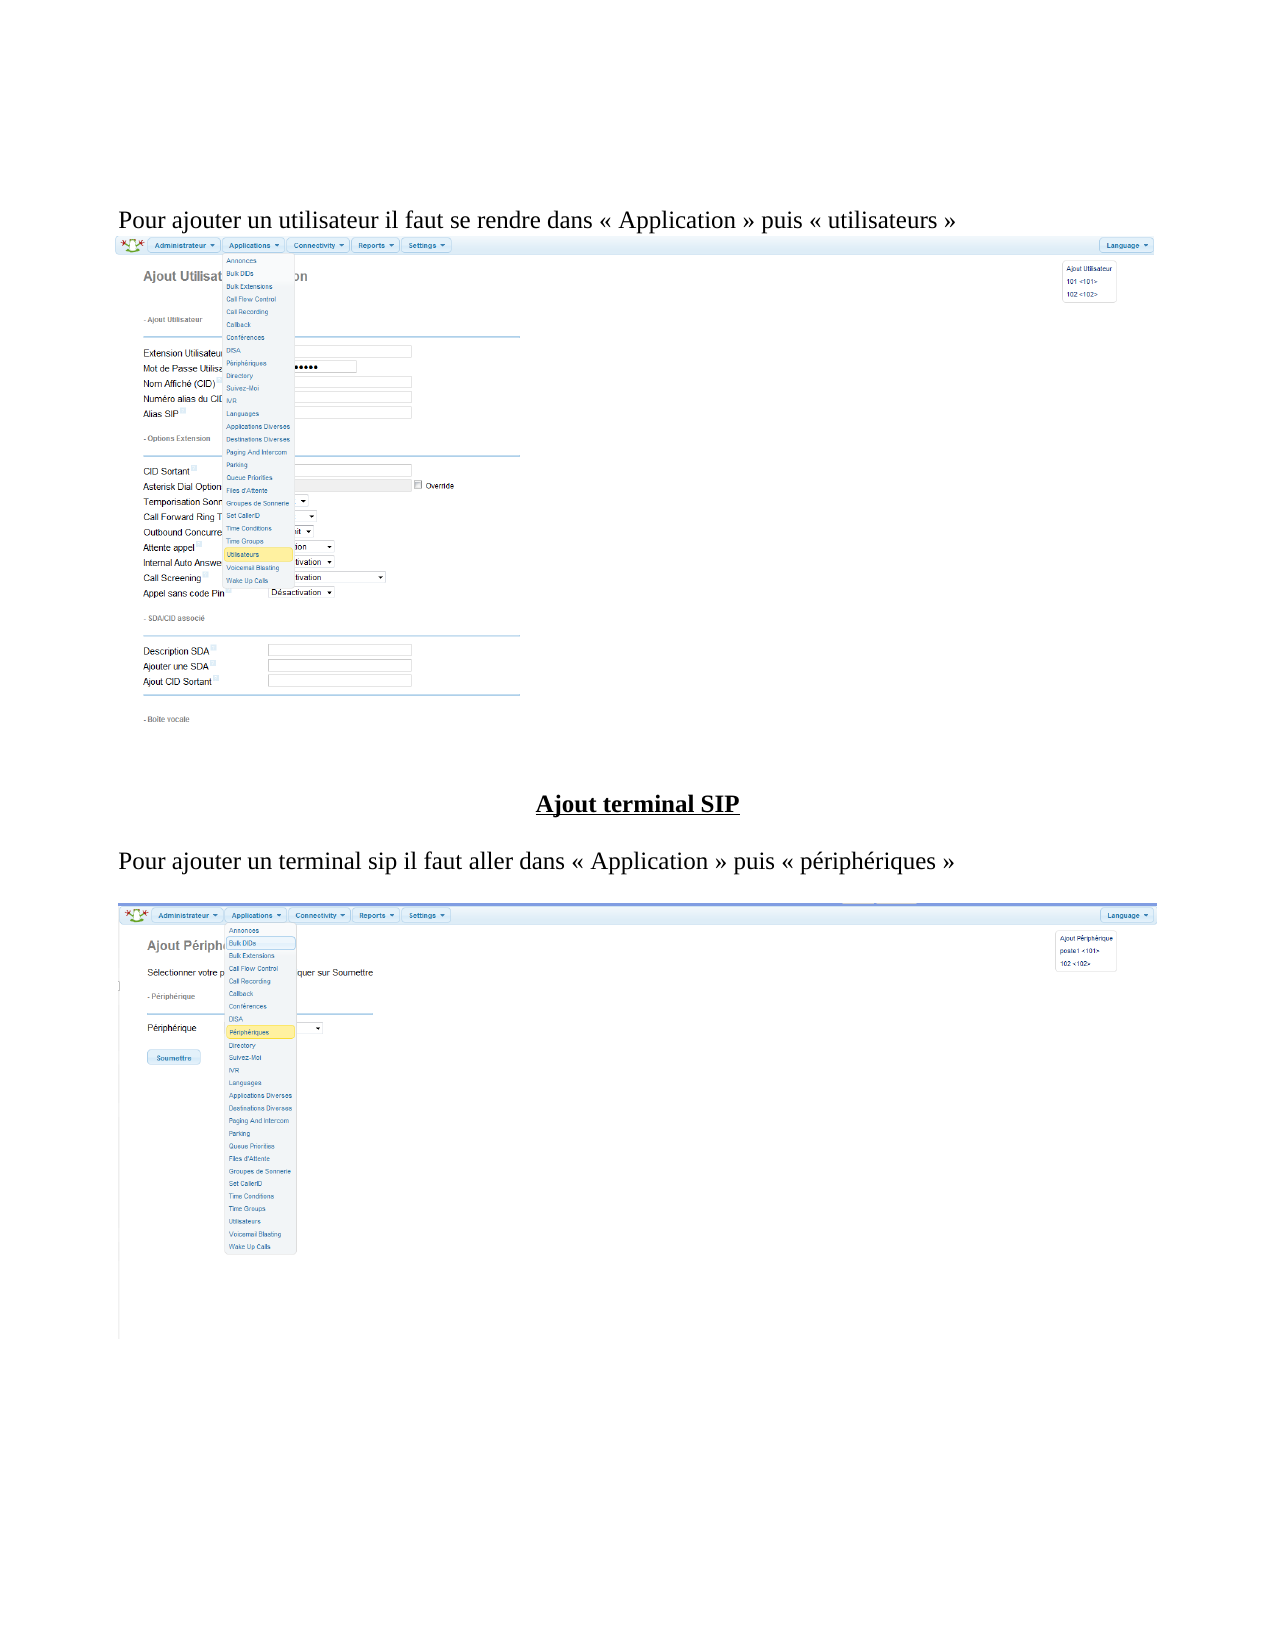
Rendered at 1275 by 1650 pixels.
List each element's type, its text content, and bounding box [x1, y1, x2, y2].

text Pour ajouter un terminal sip il faut aller dans « Application » puis « périphériques » [118, 846, 1157, 875]
picture [115, 236, 1154, 732]
picture [118, 903, 1157, 1339]
text Ajout terminal SIP [118, 789, 1157, 818]
text Pour ajouter un utilisateur il faut se rendre dans « Application » puis « utilisateurs » [118, 176, 1157, 760]
